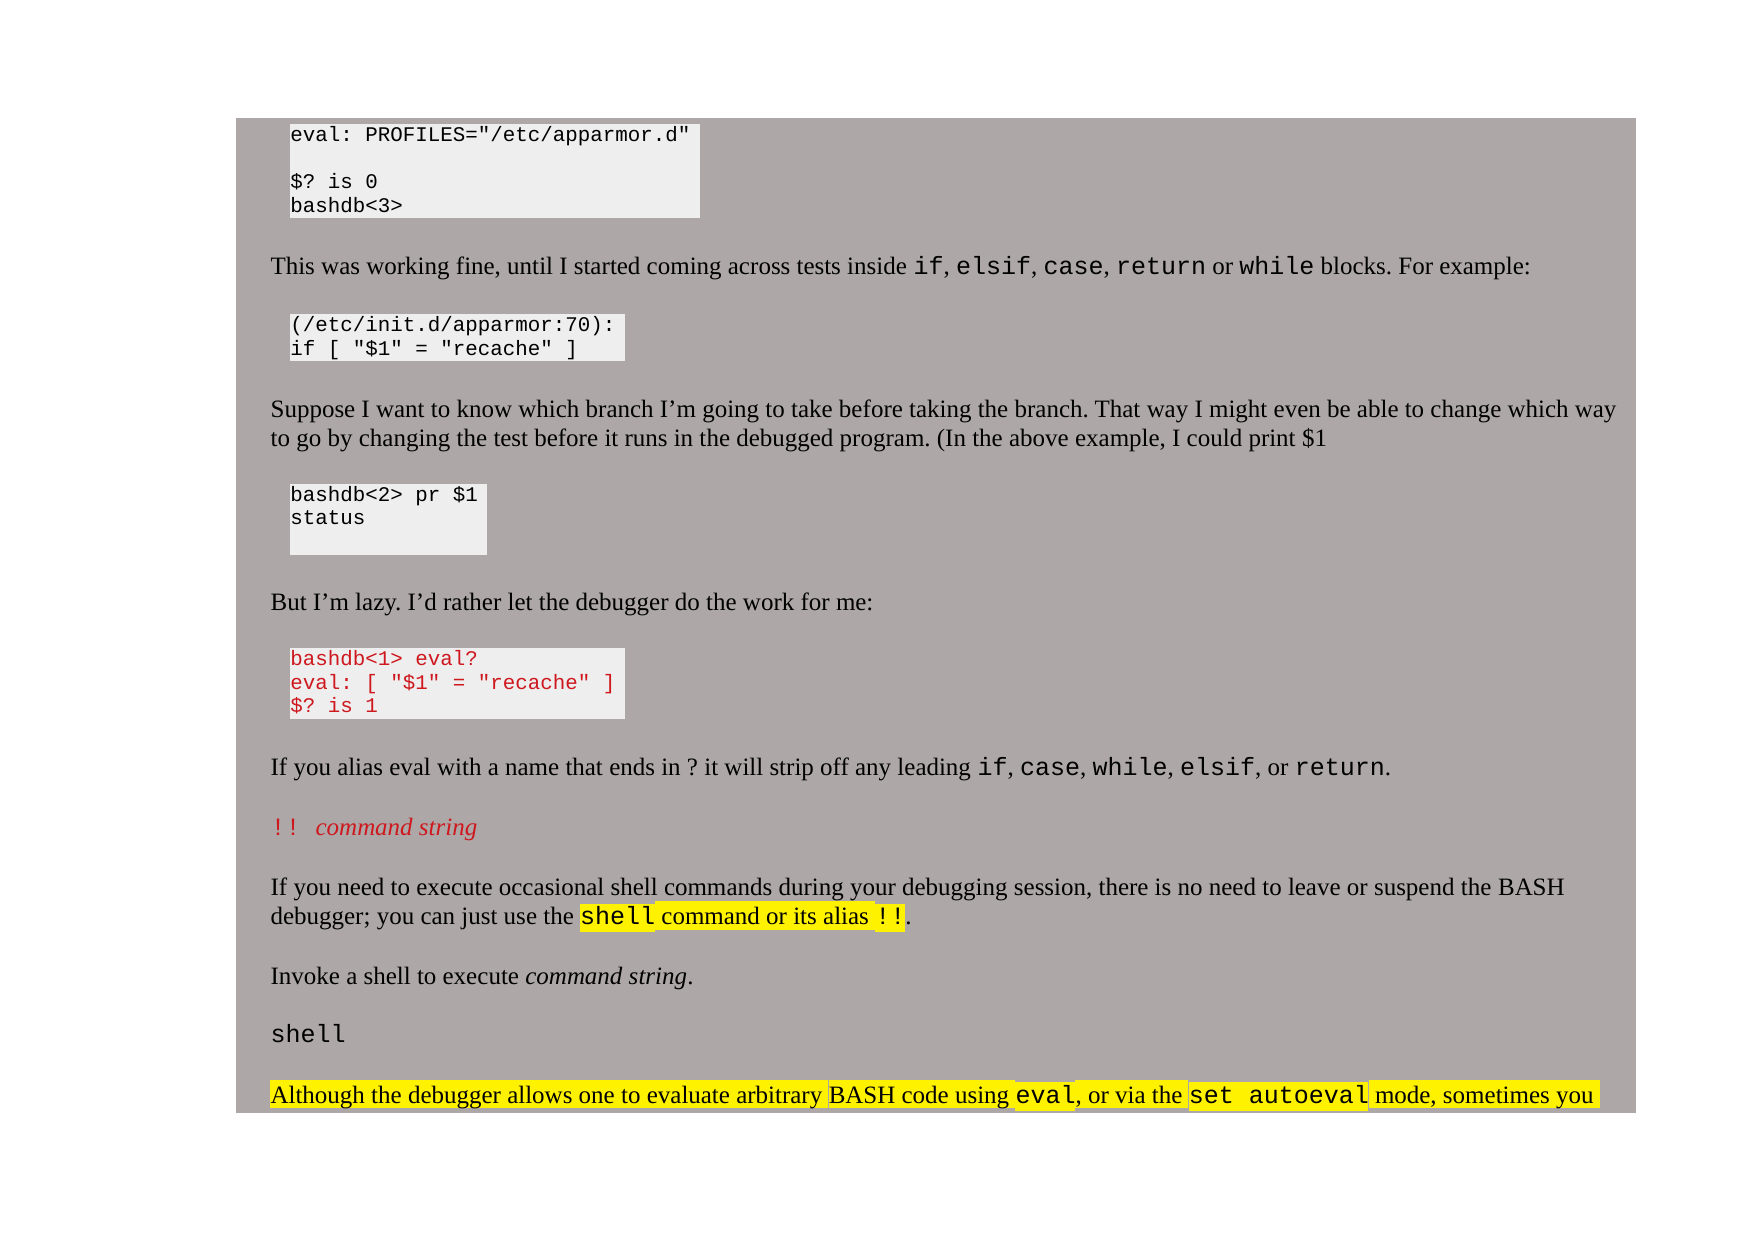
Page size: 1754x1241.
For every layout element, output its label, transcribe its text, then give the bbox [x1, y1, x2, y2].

table_header bashdb<1> eval? eval: [ "$1" = "recache" ] $? is 1 [287, 645, 628, 752]
table_header eval: PROFILES="/etc/apparmor.d" $? is 0 bashdb<3> [287, 121, 703, 251]
table_header [270, 481, 287, 587]
table_header bashdb<2> pr $1 status [287, 481, 490, 587]
table_header [270, 121, 287, 251]
table_header [270, 645, 287, 752]
table_header (/etc/init.d/apparmor:70): if [ "$1" = "recache" ] [287, 311, 628, 394]
table_header [270, 311, 287, 394]
table_header This was working fine, until I started coming across tests inside if, elsif, case, return or while blocks. For example: Suppose I want to know which branch I’m going to take before taking the branch. That way I might even be able to change which way to go by changing the test before it runs in the debugged program. (In the above example, I could print $1 But I’m lazy. I’d rather let the debugger do the work for me: If you alias eval with a name that ends in ? it will strip off any leading if, case, while, elsif, or return. !! command string If you need to execute occasional shell commands during your debugging session, there is no need to leave or suspend the BASH debugger; you can just use the shell command or its alias !!. Invoke a shell to execute command string. shell Although the debugger allows one to evaluate arbitrary BASH code using eval, or via the set autoeval mode, sometimes you [236, 118, 1636, 1113]
